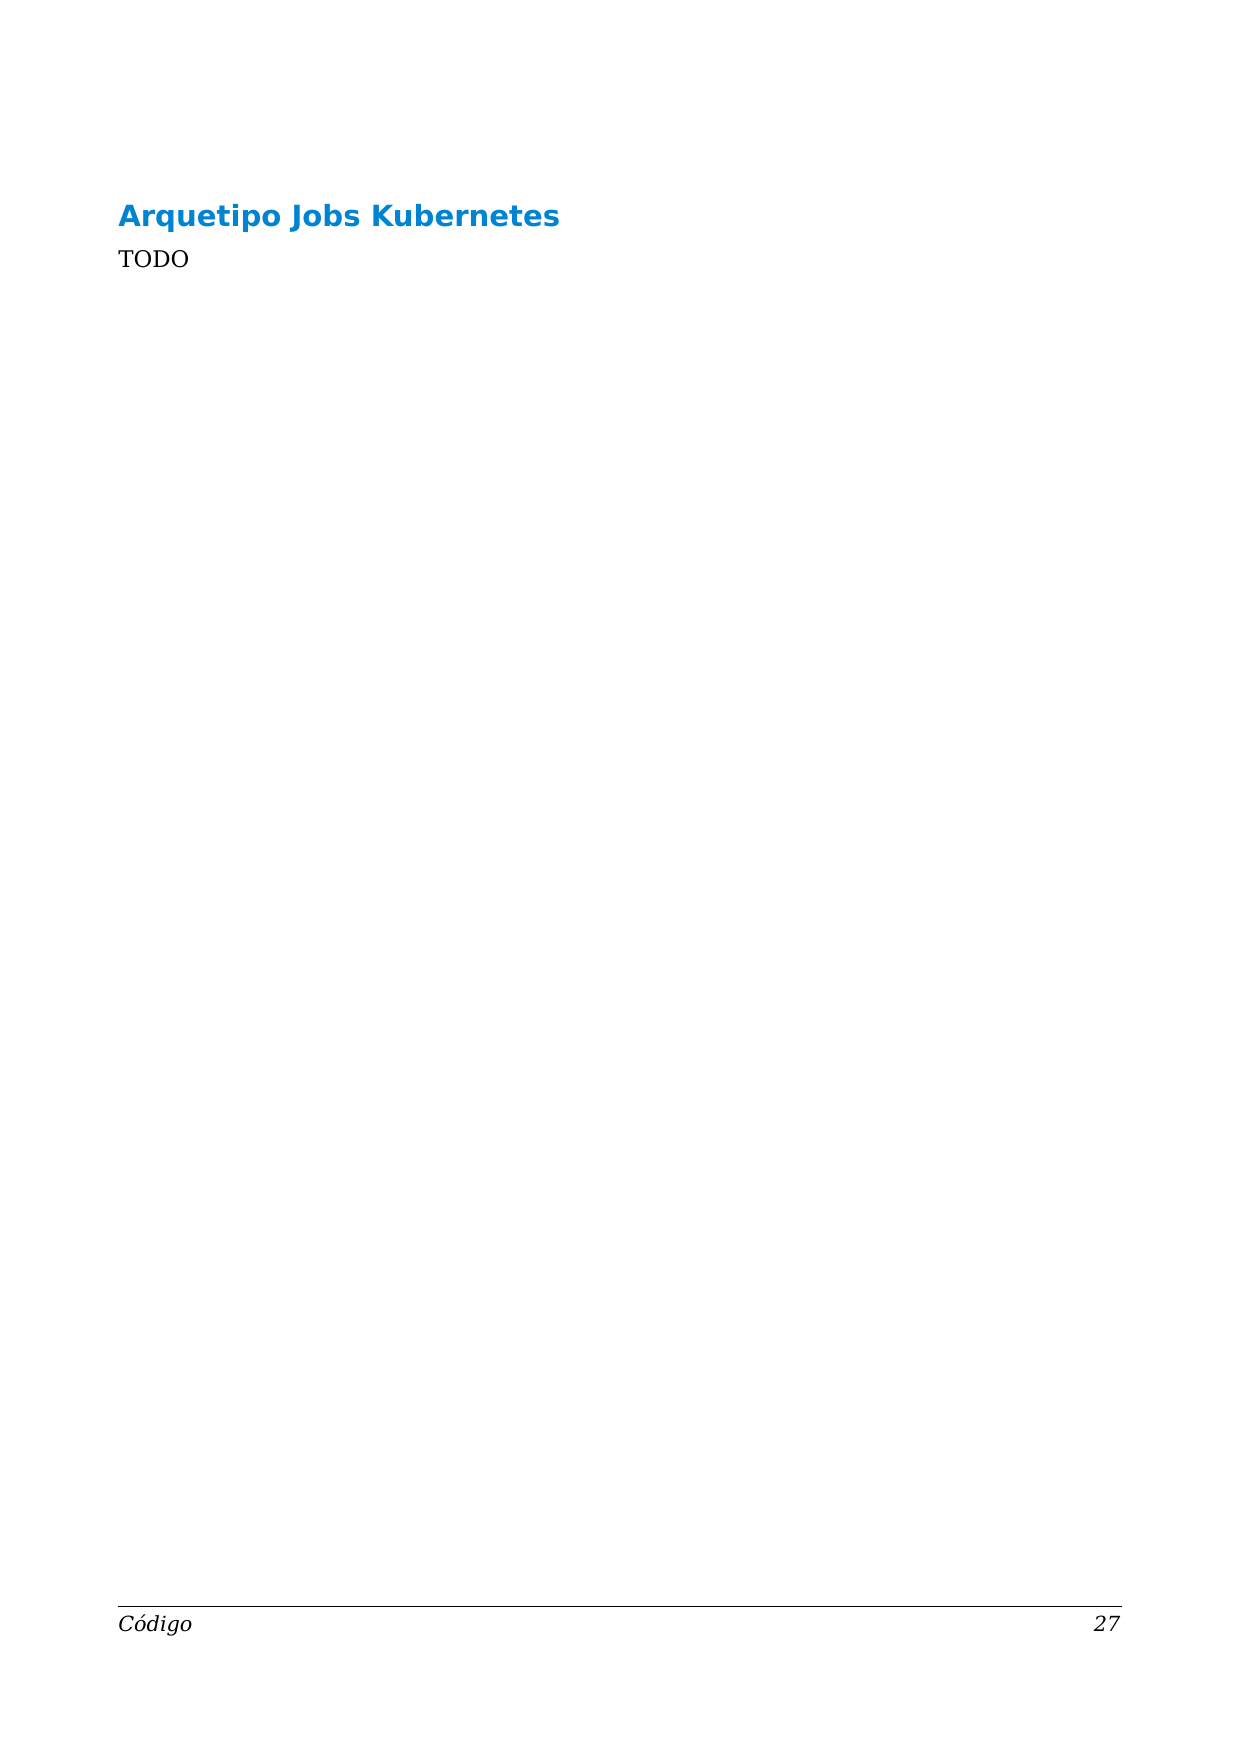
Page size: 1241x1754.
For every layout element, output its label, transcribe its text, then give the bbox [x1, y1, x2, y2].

subtitle Arquetipo Jobs Kubernetes [118, 200, 1122, 234]
text TODO [118, 246, 1122, 273]
